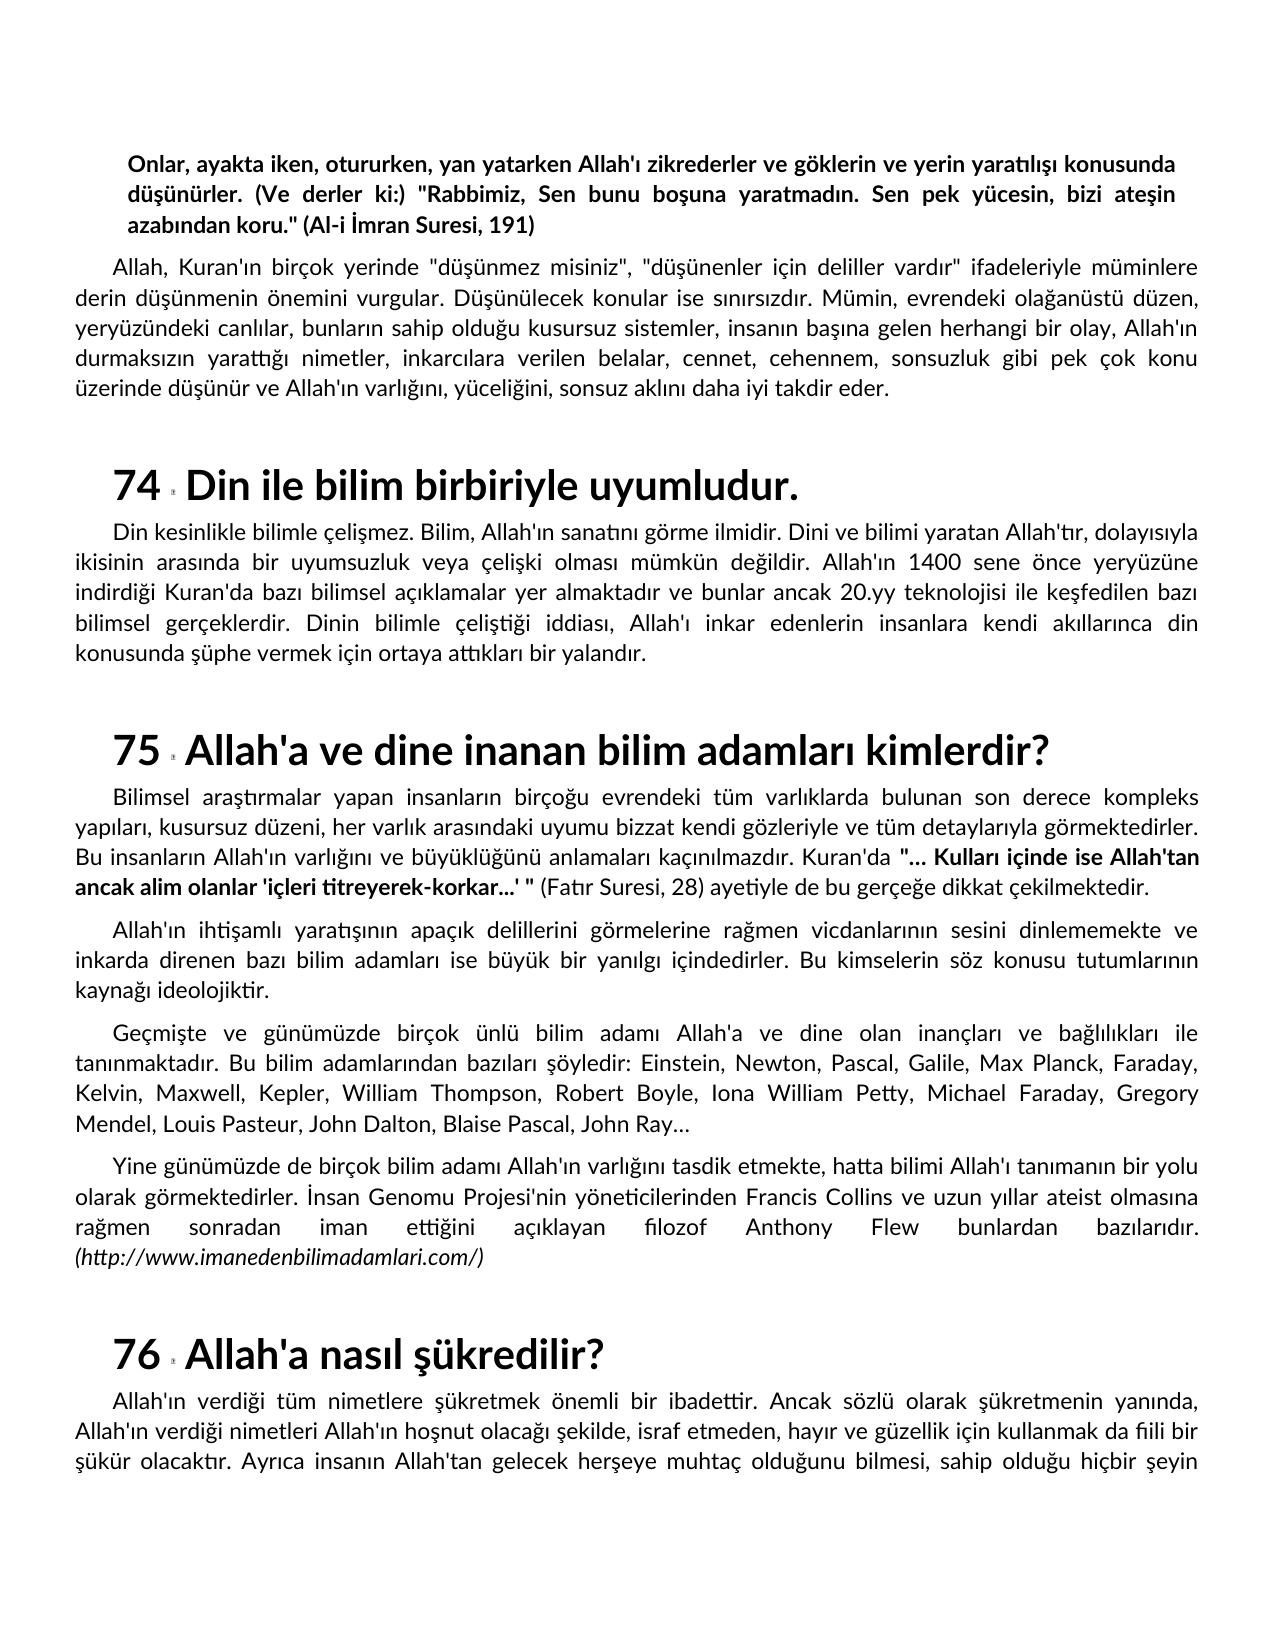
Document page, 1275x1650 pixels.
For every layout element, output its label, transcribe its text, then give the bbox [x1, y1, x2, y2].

subtitle 75  Allah'a ve dine inanan bilim adamları kimlerdir? [112, 724, 1200, 774]
text Onlar, ayakta iken, otururken, yan yatarken Allah'ı zikrederler ve göklerin ve yerin yaratılışı konusunda düşünürler. (Ve derler ki:) "Rabbimiz, Sen bunu boşuna yaratmadın. Sen pek yücesin, bizi ateşin azabından koru." (Al-i İmran Suresi, 191) [127, 150, 1177, 238]
text Geçmişte ve günümüzde birçok ünlü bilim adamı Allah'a ve dine olan inançları ve bağlılıkları ile tanınmaktadır. Bu bilim adamlarından bazıları şöyledir: Einstein, Newton, Pascal, Galile, Max Planck, Faraday, Kelvin, Maxwell, Kepler, William Thompson, Robert Boyle, Iona William Petty, Michael Faraday, Gregory Mendel, Louis Pasteur, John Dalton, Blaise Pascal, John Ray… [75, 1019, 1200, 1137]
subtitle 76  Allah'a nasıl şükredilir? [112, 1328, 1200, 1378]
text Allah'ın ihtişamlı yaratışının apaçık delillerini görmelerine rağmen vicdanlarının sesini dinlememekte ve inkarda direnen bazı bilim adamları ise büyük bir yanılgı içindedirler. Bu kimselerin söz konusu tutumlarının kaynağı ideolojiktir. [75, 916, 1200, 1003]
text Allah, Kuran'ın birçok yerinde "düşünmez misiniz", "düşünenler için deliller vardır" ifadeleriyle müminlere derin düşünmenin önemini vurgular. Düşünülecek konular ise sınırsızdır. Mümin, evrendeki olağanüstü düzen, yeryüzündeki canlılar, bunların sahip olduğu kusursuz sistemler, insanın başına gelen herhangi bir olay, Allah'ın durmaksızın yarattığı nimetler, inkarcılara verilen belalar, cennet, cehennem, sonsuzluk gibi pek çok konu üzerinde düşünür ve Allah'ın varlığını, yüceliğini, sonsuz aklını daha iyi takdir eder. [75, 253, 1200, 401]
subtitle 74  Din ile bilim birbiriyle uyumludur. [112, 459, 1200, 509]
text Allah'ın verdiği tüm nimetlere şükretmek önemli bir ibadettir. Ancak sözlü olarak şükretmenin yanında, Allah'ın verdiği nimetleri Allah'ın hoşnut olacağı şekilde, israf etmeden, hayır ve güzellik için kullanmak da fiili bir şükür olacaktır. Ayrıca insanın Allah'tan gelecek herşeye muhtaç olduğunu bilmesi, sahip olduğu hiçbir şeyin [75, 1386, 1200, 1474]
text Din kesinlikle bilimle çelişmez. Bilim, Allah'ın sanatını görme ilmidir. Dini ve bilimi yaratan Allah'tır, dolayısıyla ikisinin arasında bir uyumsuzluk veya çelişki olması mümkün değildir. Allah'ın 1400 sene önce yeryüzüne indirdiği Kuran'da bazı bilimsel açıklamalar yer almaktadır ve bunlar ancak 20.yy teknolojisi ile keşfedilen bazı bilimsel gerçeklerdir. Dinin bilimle çeliştiği iddiası, Allah'ı inkar edenlerin insanlara kendi akıllarınca din konusunda şüphe vermek için ortaya attıkları bir yalandır. [75, 518, 1200, 666]
text Bilimsel araştırmalar yapan insanların birçoğu evrendeki tüm varlıklarda bulunan son derece kompleks yapıları, kusursuz düzeni, her varlık arasındaki uyumu bizzat kendi gözleriyle ve tüm detaylarıyla görmektedirler. Bu insanların Allah'ın varlığını ve büyüklüğünü anlamaları kaçınılmazdır. Kuran'da "… Kulları içinde ise Allah'tan ancak alim olanlar 'içleri titreyerek-korkar...' " (Fatır Suresi, 28) ayetiyle de bu gerçeğe dikkat çekilmektedir. [75, 782, 1200, 900]
text Yine günümüzde de birçok bilim adamı Allah'ın varlığını tasdik etmekte, hatta bilimi Allah'ı tanımanın bir yolu olarak görmektedirler. İnsan Genomu Projesi'nin yöneticilerinden Francis Collins ve uzun yıllar ateist olmasına rağmen sonradan iman ettiğini açıklayan filozof Anthony Flew bunlardan bazılarıdır. (http://www.imanedenbilimadamlari.com/) [75, 1152, 1200, 1270]
